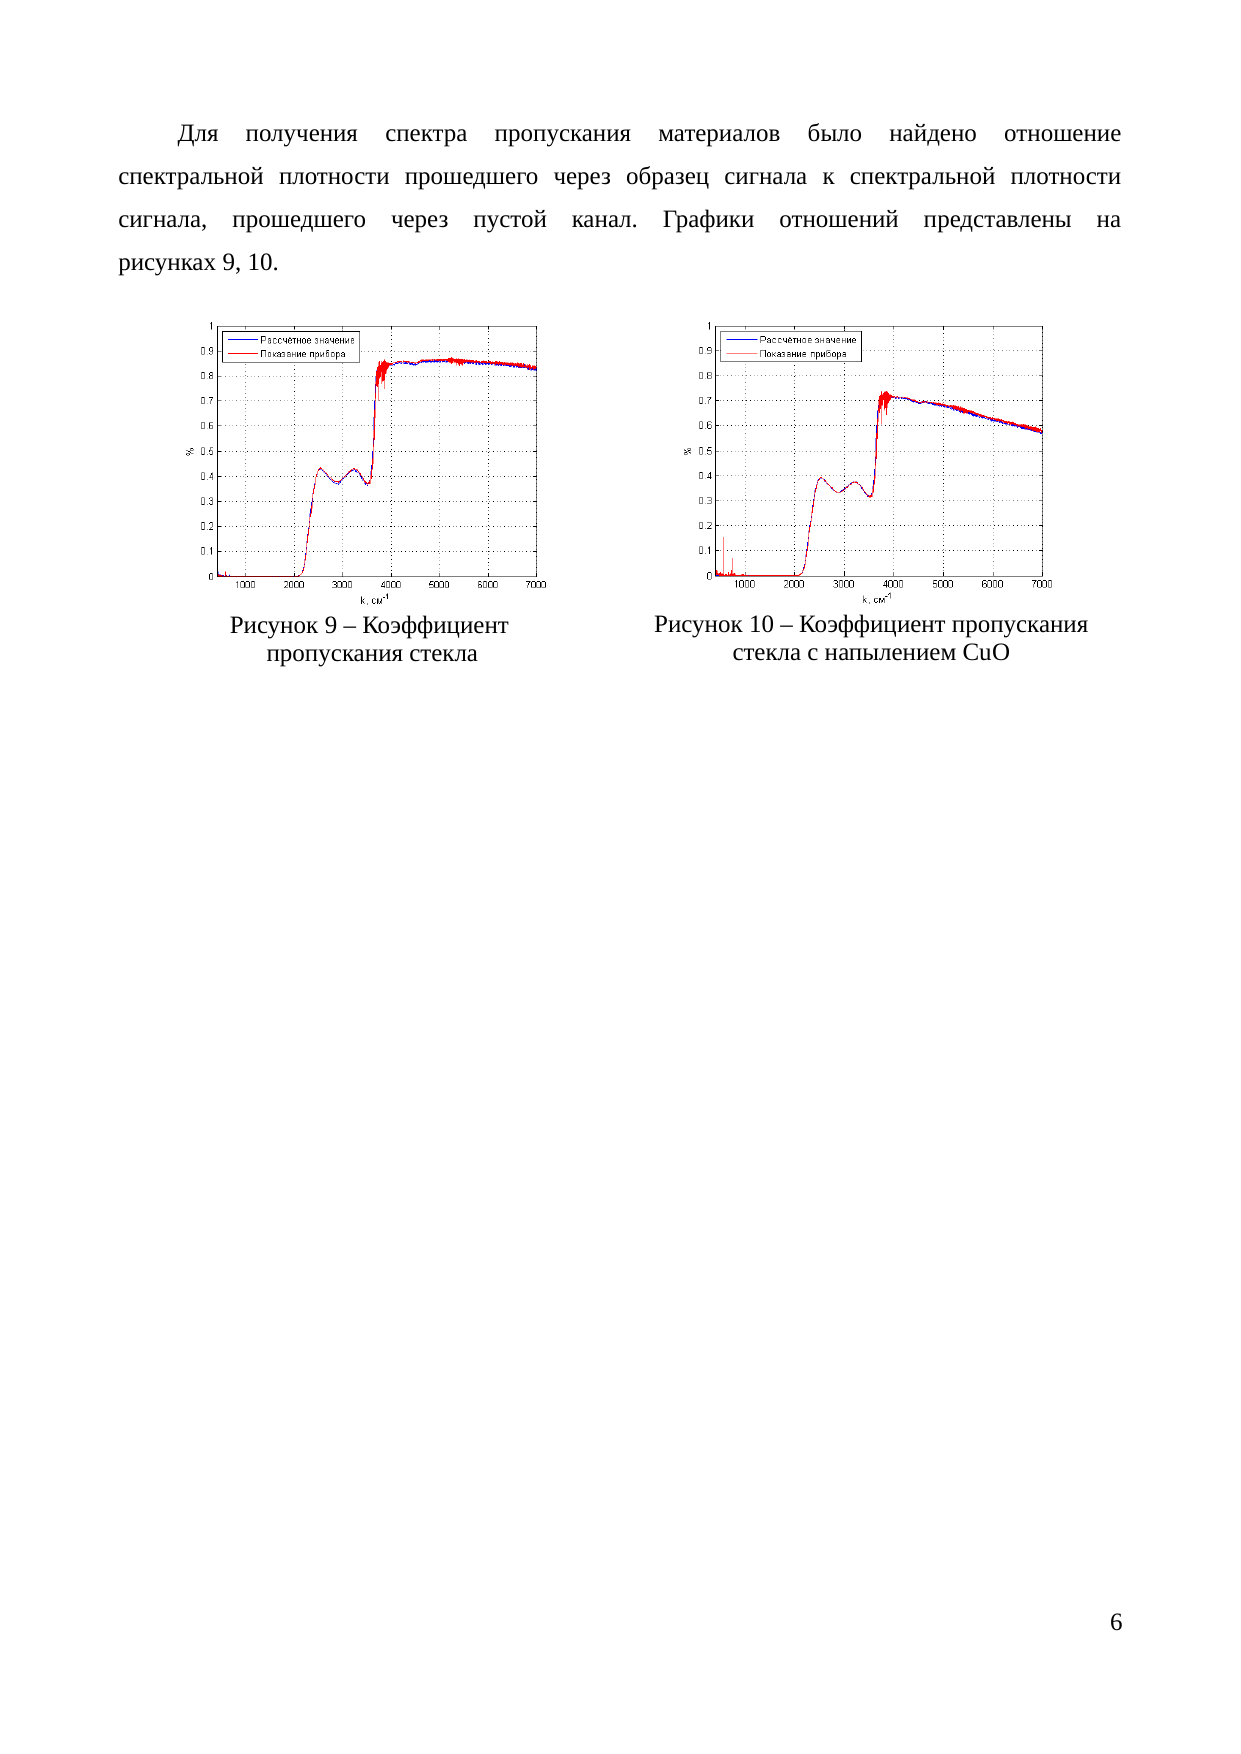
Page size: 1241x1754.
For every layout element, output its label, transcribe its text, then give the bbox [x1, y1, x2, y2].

table_header Рисунок 9 – Коэффициент пропускания стекла [118, 303, 620, 697]
table_header Рисунок 10 – Коэффициент пропускания стекла с напылением CuO [620, 303, 1122, 697]
picture [163, 302, 575, 610]
picture [660, 302, 1082, 609]
text Для получения спектра пропускания материалов было найдено отношение спектральной плотности прошедшего через образец сигнала к спектральной плотности сигнала, прошедшего через пустой канал. Графики отношений представлены на рисунках 9, 10. [118, 118, 1122, 276]
